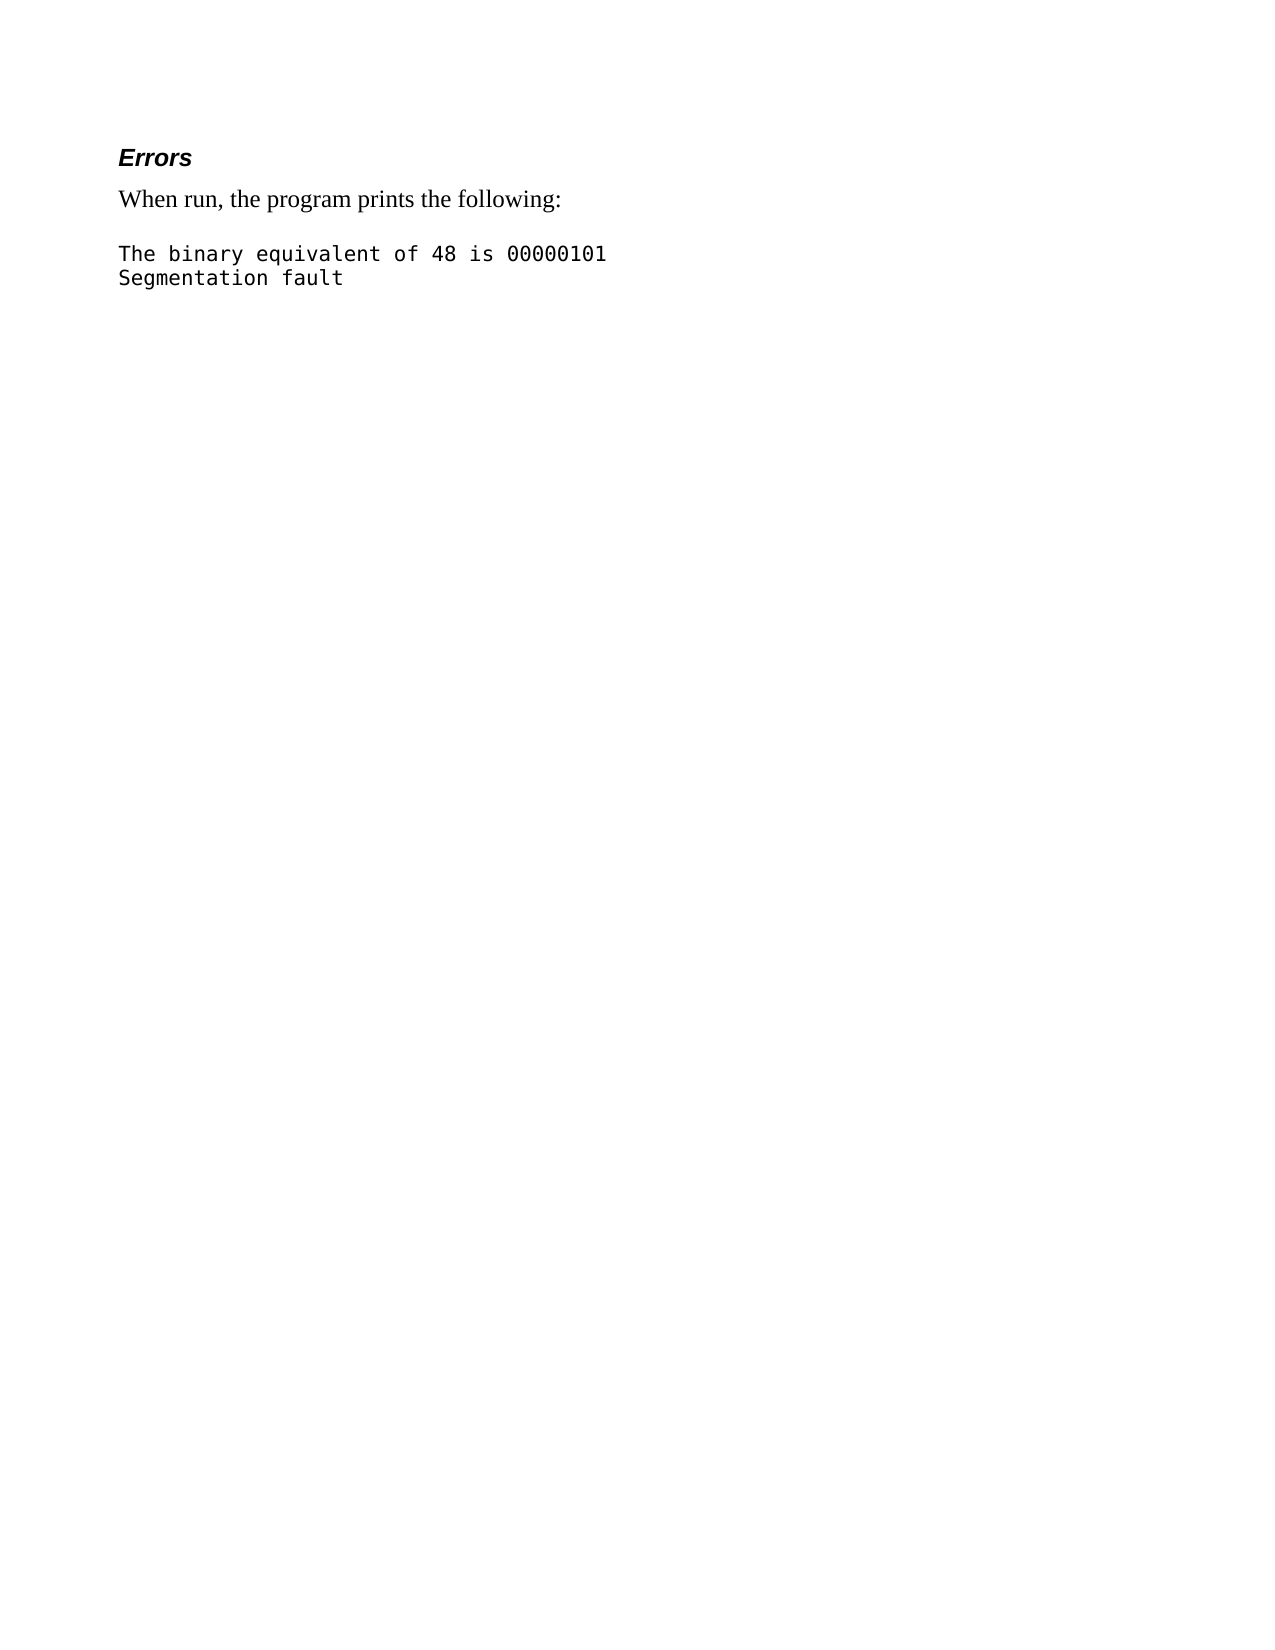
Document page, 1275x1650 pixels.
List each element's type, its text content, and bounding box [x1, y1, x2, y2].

subtitle Errors [118, 143, 1157, 172]
text Segmentation fault [118, 266, 1157, 290]
text When run, the program prints the following: [118, 184, 1157, 213]
text The binary equivalent of 48 is 00000101 [118, 242, 1157, 266]
